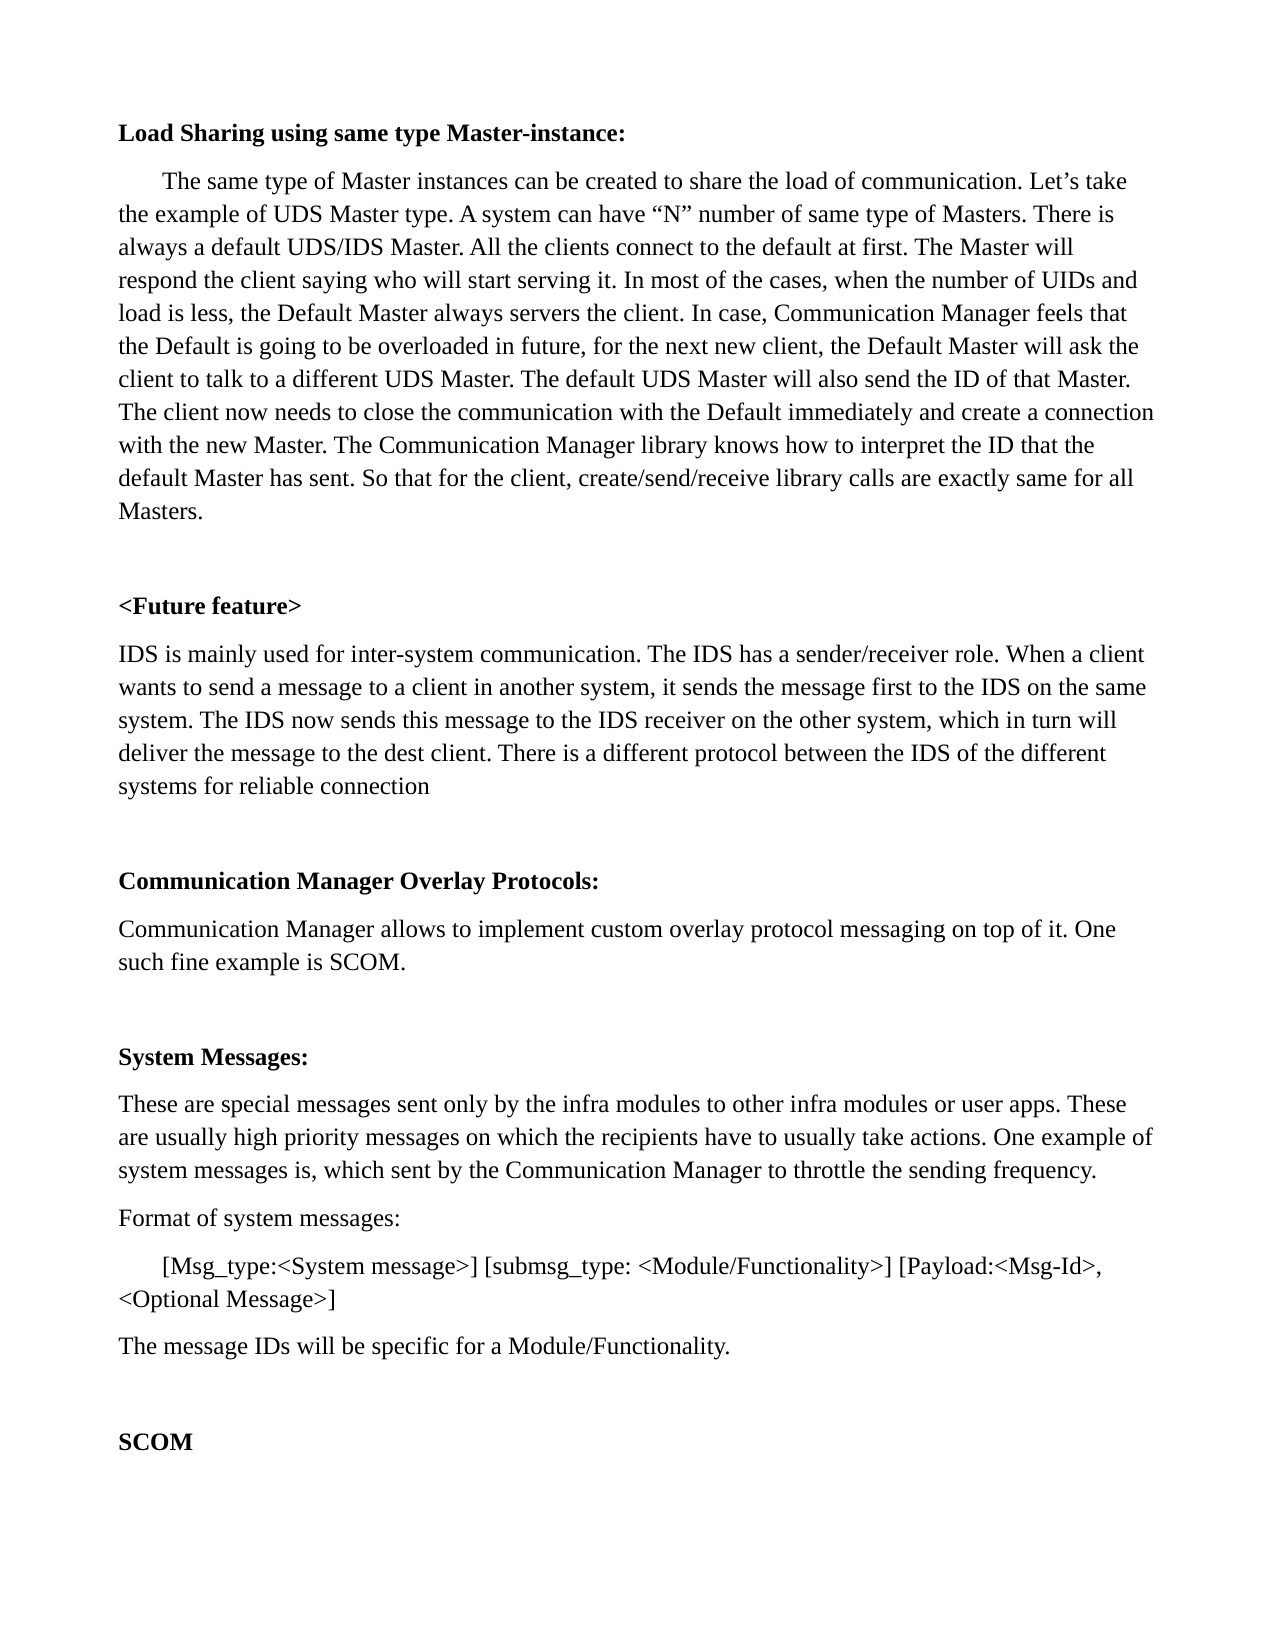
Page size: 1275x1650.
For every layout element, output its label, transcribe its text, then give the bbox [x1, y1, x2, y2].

text <Future feature> [118, 591, 1157, 620]
text Communication Manager Overlay Protocols: [118, 866, 1157, 895]
text SCOM [118, 1427, 1157, 1455]
text IDS is mainly used for inter-system communication. The IDS has a sender/receiver role. When a client wants to send a message to a client in another system, it sends the message first to the IDS on the same system. The IDS now sends this message to the IDS receiver on the other system, which in turn will deliver the message to the dest client. There is a different protocol between the IDS of the different systems for reliable connection [118, 639, 1157, 799]
text [Msg_type:<System message>] [submsg_type: <Module/Functionality>] [Payload:<Msg-Id>, <Optional Message>] [118, 1251, 1157, 1312]
text Communication Manager allows to implement custom overlay protocol messaging on top of it. One such fine example is SCOM. [118, 914, 1157, 975]
text These are special messages sent only by the infra modules to other infra modules or user apps. These are usually high priority messages on which the recipients have to usually take actions. One example of system messages is, which sent by the Communication Manager to throttle the sending frequency. [118, 1089, 1157, 1184]
text System Messages: [118, 1042, 1157, 1071]
text The message IDs will be specific for a Module/Functionality. [118, 1331, 1157, 1360]
text Load Sharing using same type Master-instance: [118, 118, 1157, 147]
text Format of system messages: [118, 1203, 1157, 1232]
text The same type of Master instances can be created to share the load of communication. Let’s take the example of UDS Master type. A system can have “N” number of same type of Masters. There is always a default UDS/IDS Master. All the clients connect to the default at first. The Master will respond the client saying who will start serving it. In most of the cases, when the number of UIDs and load is less, the Default Master always servers the client. In case, Communication Manager feels that the Default is going to be overloaded in future, for the next new client, the Default Master will ask the client to talk to a different UDS Master. The default UDS Master will also send the ID of that Master. The client now needs to close the communication with the Default immediately and create a connection with the new Master. The Communication Manager library knows how to interpret the ID that the default Master has sent. So that for the client, create/send/receive library calls are exactly same for all Masters. [118, 166, 1157, 525]
